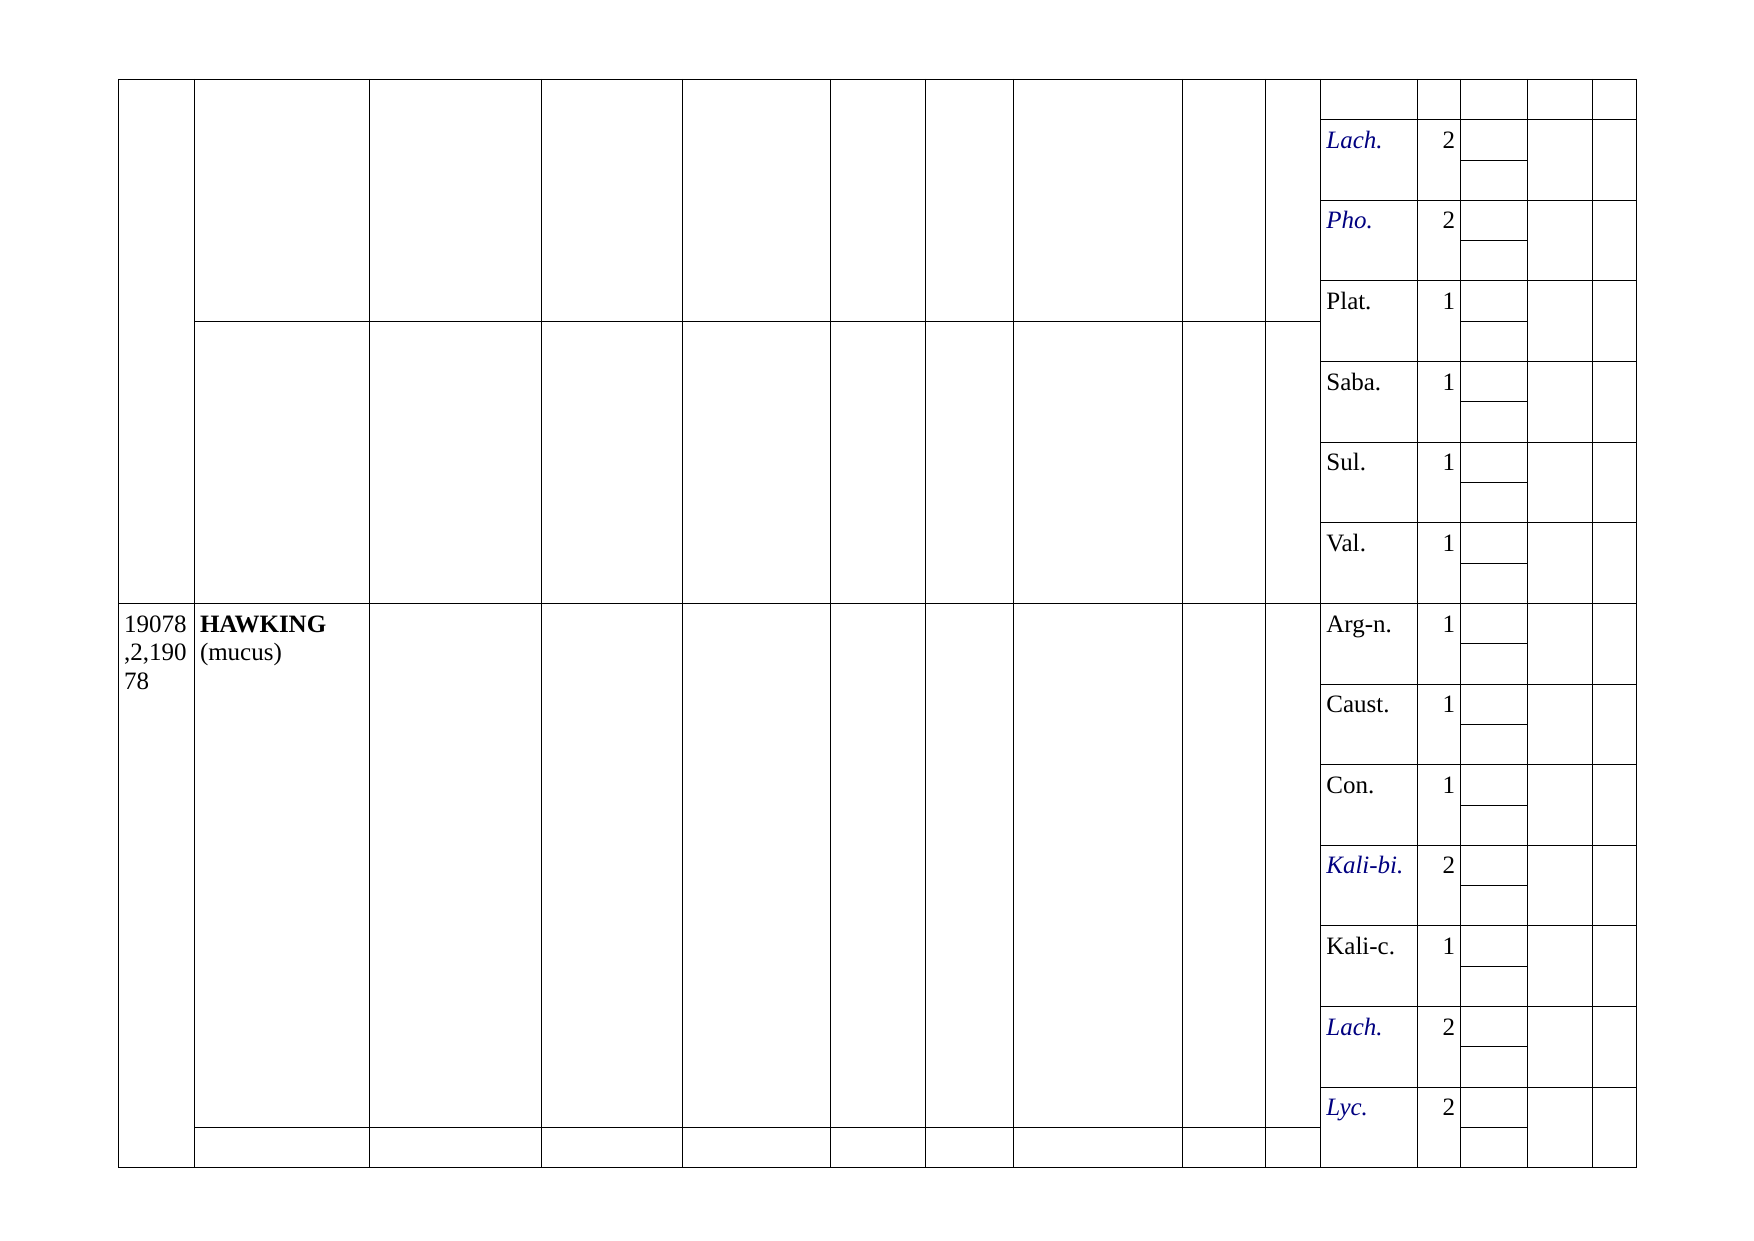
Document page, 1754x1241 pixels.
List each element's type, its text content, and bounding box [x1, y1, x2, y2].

table_cell [926, 80, 1013, 321]
table_cell [683, 604, 830, 1127]
table_cell [1593, 846, 1636, 925]
table_cell [1593, 523, 1636, 603]
table_cell [119, 80, 194, 603]
table_cell [1528, 120, 1592, 200]
table_cell [1461, 1047, 1527, 1087]
table_cell hawking (mucus) [195, 604, 369, 1127]
table_cell [1461, 523, 1527, 563]
table_cell [370, 1128, 541, 1167]
table_cell [542, 80, 682, 321]
table_cell [831, 1128, 925, 1167]
table_cell [1528, 443, 1592, 522]
table_cell Plat. [1321, 281, 1417, 361]
table_cell [1461, 241, 1527, 280]
table_cell [195, 1128, 369, 1167]
table_cell [1528, 926, 1592, 1006]
table_cell [370, 80, 541, 321]
table_cell [1593, 604, 1636, 683]
table_cell Con. [1321, 765, 1417, 845]
table_cell 2 [1418, 1007, 1460, 1087]
table_cell [1461, 443, 1527, 482]
table_cell Lach. [1321, 120, 1417, 200]
table_cell [1461, 604, 1527, 643]
table_cell [1461, 120, 1527, 159]
table_cell [1461, 967, 1527, 1006]
table_cell [1266, 1128, 1320, 1167]
table_cell [1461, 322, 1527, 361]
table_cell [1593, 926, 1636, 1006]
table_cell Val. [1321, 523, 1417, 603]
table_cell [1266, 604, 1320, 1127]
table_cell [542, 322, 682, 603]
table_cell [683, 322, 830, 603]
table_cell Saba. [1321, 362, 1417, 442]
table_cell 2 [1418, 201, 1460, 280]
table_cell [1593, 362, 1636, 442]
table_cell [370, 604, 541, 1127]
table_cell 1 [1418, 604, 1460, 683]
table_cell [1461, 1128, 1527, 1167]
table_cell [1461, 1088, 1527, 1127]
table_cell [195, 80, 369, 321]
table_cell [1528, 1088, 1592, 1167]
table_cell [1528, 765, 1592, 845]
table_cell [1461, 564, 1527, 603]
table_cell [1014, 1128, 1182, 1167]
table_cell 1 [1418, 281, 1460, 361]
table_cell 2 [1418, 846, 1460, 925]
table_cell [1461, 80, 1527, 119]
table_cell [1528, 281, 1592, 361]
table_cell [831, 80, 925, 321]
table_cell [542, 1128, 682, 1167]
table_cell [831, 322, 925, 603]
table_cell [1461, 483, 1527, 522]
table_cell [1593, 765, 1636, 845]
table_cell [1593, 685, 1636, 764]
table_cell 1 [1418, 523, 1460, 603]
table_cell [1528, 1007, 1592, 1087]
table_cell [831, 604, 925, 1127]
table_cell [1593, 80, 1636, 119]
table_cell [370, 322, 541, 603]
table_cell [1461, 846, 1527, 885]
table_cell [1461, 886, 1527, 925]
table_cell Arg-n. [1321, 604, 1417, 683]
table_cell [1528, 846, 1592, 925]
table_cell [1593, 120, 1636, 200]
table_cell [1461, 1007, 1527, 1046]
table_cell [926, 322, 1013, 603]
table_cell [1461, 725, 1527, 764]
table_cell [926, 604, 1013, 1127]
table_cell 1 [1418, 926, 1460, 1006]
table_cell Lyc. [1321, 1088, 1417, 1167]
table_cell [1014, 604, 1182, 1127]
table_cell [1321, 80, 1417, 119]
table_cell [1418, 80, 1460, 119]
table_cell [926, 1128, 1013, 1167]
table_cell [1183, 604, 1265, 1127]
table_cell Lach. [1321, 1007, 1417, 1087]
table_cell 1 [1418, 765, 1460, 845]
table_cell [1593, 1007, 1636, 1087]
table_cell [1014, 322, 1182, 603]
table_cell [1528, 201, 1592, 280]
table_cell [1528, 604, 1592, 683]
table_cell [1461, 926, 1527, 966]
table_cell [1528, 685, 1592, 764]
table_cell 1 [1418, 685, 1460, 764]
table_cell Sul. [1321, 443, 1417, 522]
table_cell [1528, 362, 1592, 442]
table_cell Pho. [1321, 201, 1417, 280]
table_cell [1461, 644, 1527, 683]
table_cell [1593, 443, 1636, 522]
table_cell 1 [1418, 443, 1460, 522]
table_cell 19078,2,19078 [119, 604, 194, 1167]
table_cell [1528, 523, 1592, 603]
table_cell [1266, 322, 1320, 603]
table_cell [1593, 281, 1636, 361]
table_cell [542, 604, 682, 1127]
table_cell [1183, 80, 1265, 321]
table_cell [1183, 1128, 1265, 1167]
table_cell [1266, 80, 1320, 321]
table_cell [1461, 161, 1527, 200]
table_cell Caust. [1321, 685, 1417, 764]
table_cell [1593, 201, 1636, 280]
table_cell [1461, 765, 1527, 804]
table_cell Kali-bi. [1321, 846, 1417, 925]
table_cell [1593, 1088, 1636, 1167]
table_cell [1461, 806, 1527, 845]
table_cell Kali-c. [1321, 926, 1417, 1006]
table_cell [1461, 201, 1527, 240]
table_cell [683, 80, 830, 321]
table_cell [195, 322, 369, 603]
table_cell 1 [1418, 362, 1460, 442]
table_cell 2 [1418, 120, 1460, 200]
table_cell [1528, 80, 1592, 119]
table_cell [1183, 322, 1265, 603]
table_cell [1461, 281, 1527, 321]
table_cell [1461, 685, 1527, 724]
table_cell [1461, 362, 1527, 401]
table_cell [1461, 402, 1527, 442]
table_cell 2 [1418, 1088, 1460, 1167]
table_cell [683, 1128, 830, 1167]
table_cell [1014, 80, 1182, 321]
